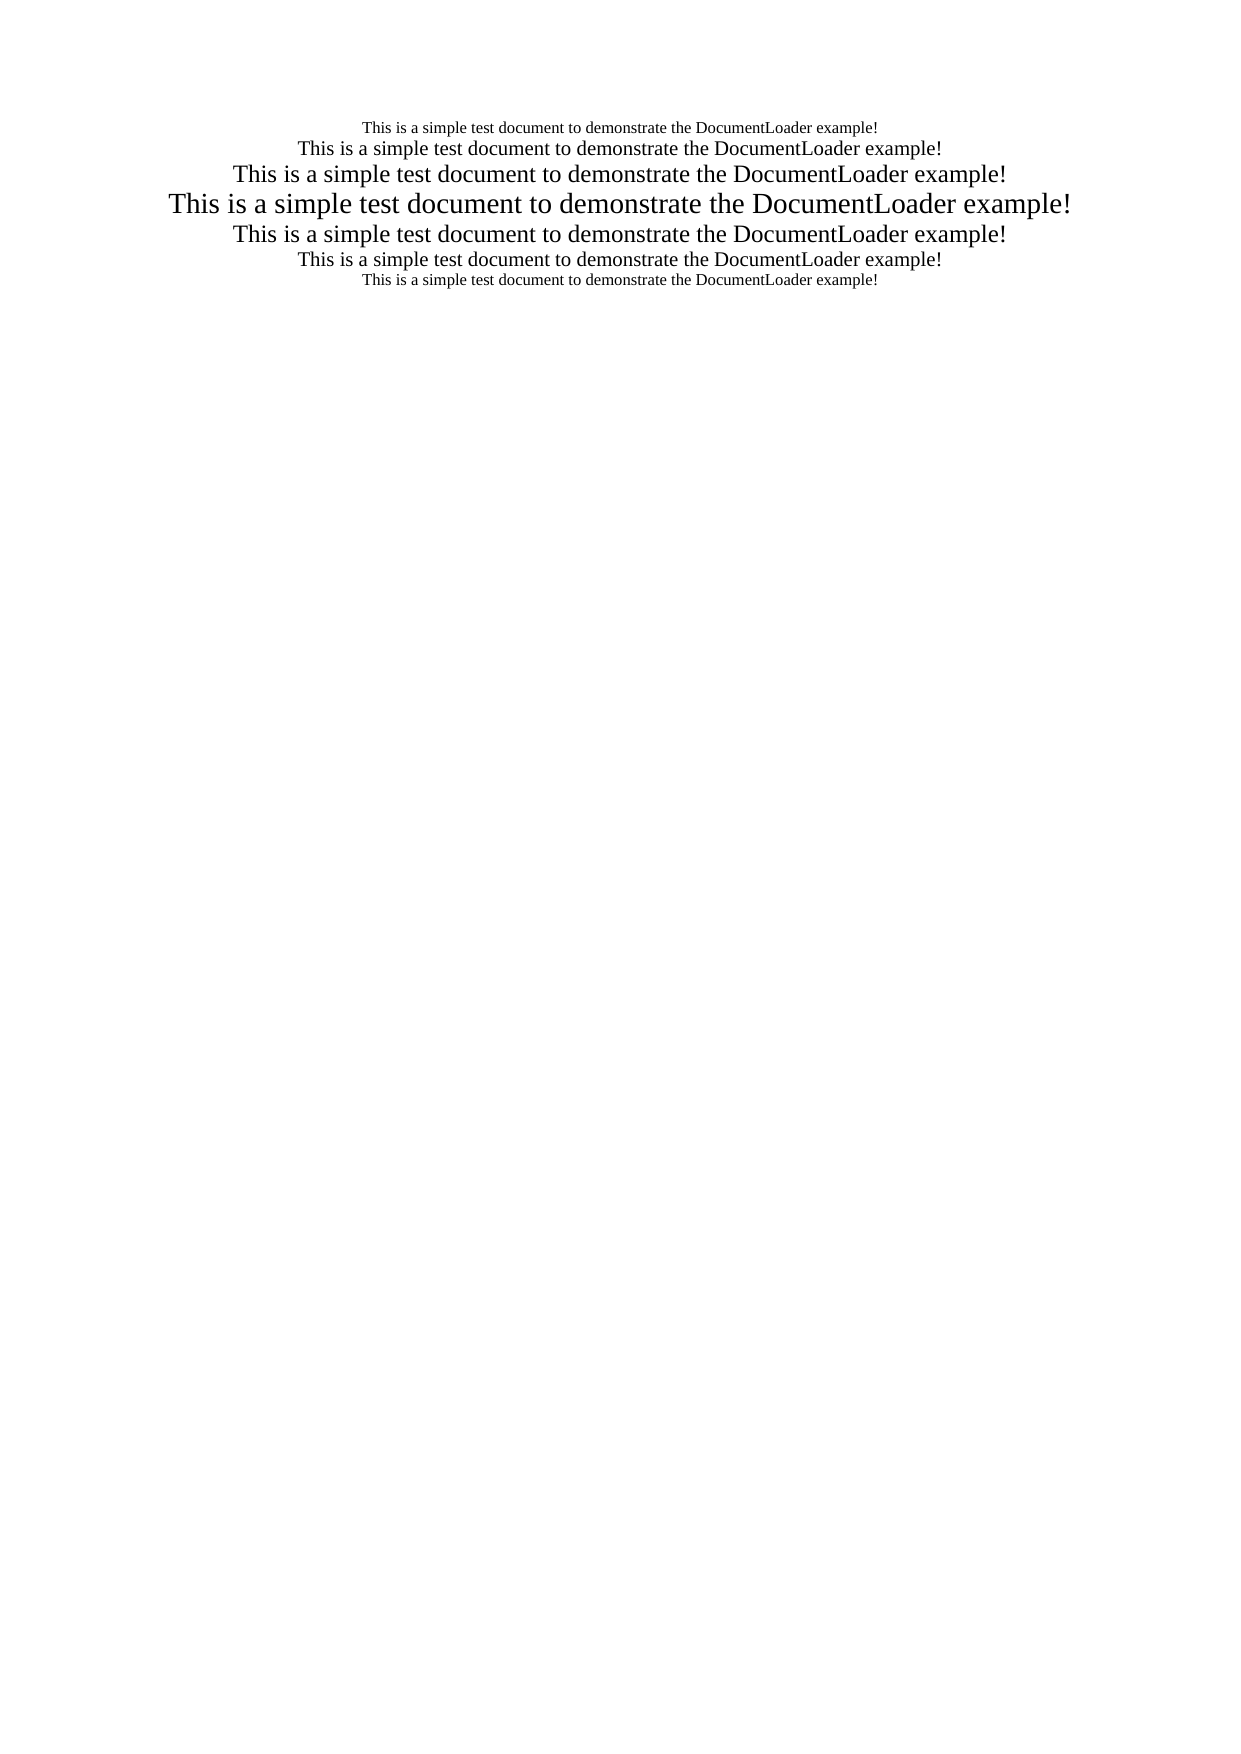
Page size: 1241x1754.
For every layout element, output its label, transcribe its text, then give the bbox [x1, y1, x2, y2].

text This is a simple test document to demonstrate the DocumentLoader example! [118, 187, 1122, 220]
text This is a simple test document to demonstrate the DocumentLoader example! [118, 118, 1122, 137]
text This is a simple test document to demonstrate the DocumentLoader example! [118, 271, 1122, 289]
text This is a simple test document to demonstrate the DocumentLoader example! [118, 220, 1122, 247]
text This is a simple test document to demonstrate the DocumentLoader example! [118, 160, 1122, 187]
text This is a simple test document to demonstrate the DocumentLoader example! [118, 247, 1122, 271]
text This is a simple test document to demonstrate the DocumentLoader example! [118, 137, 1122, 160]
